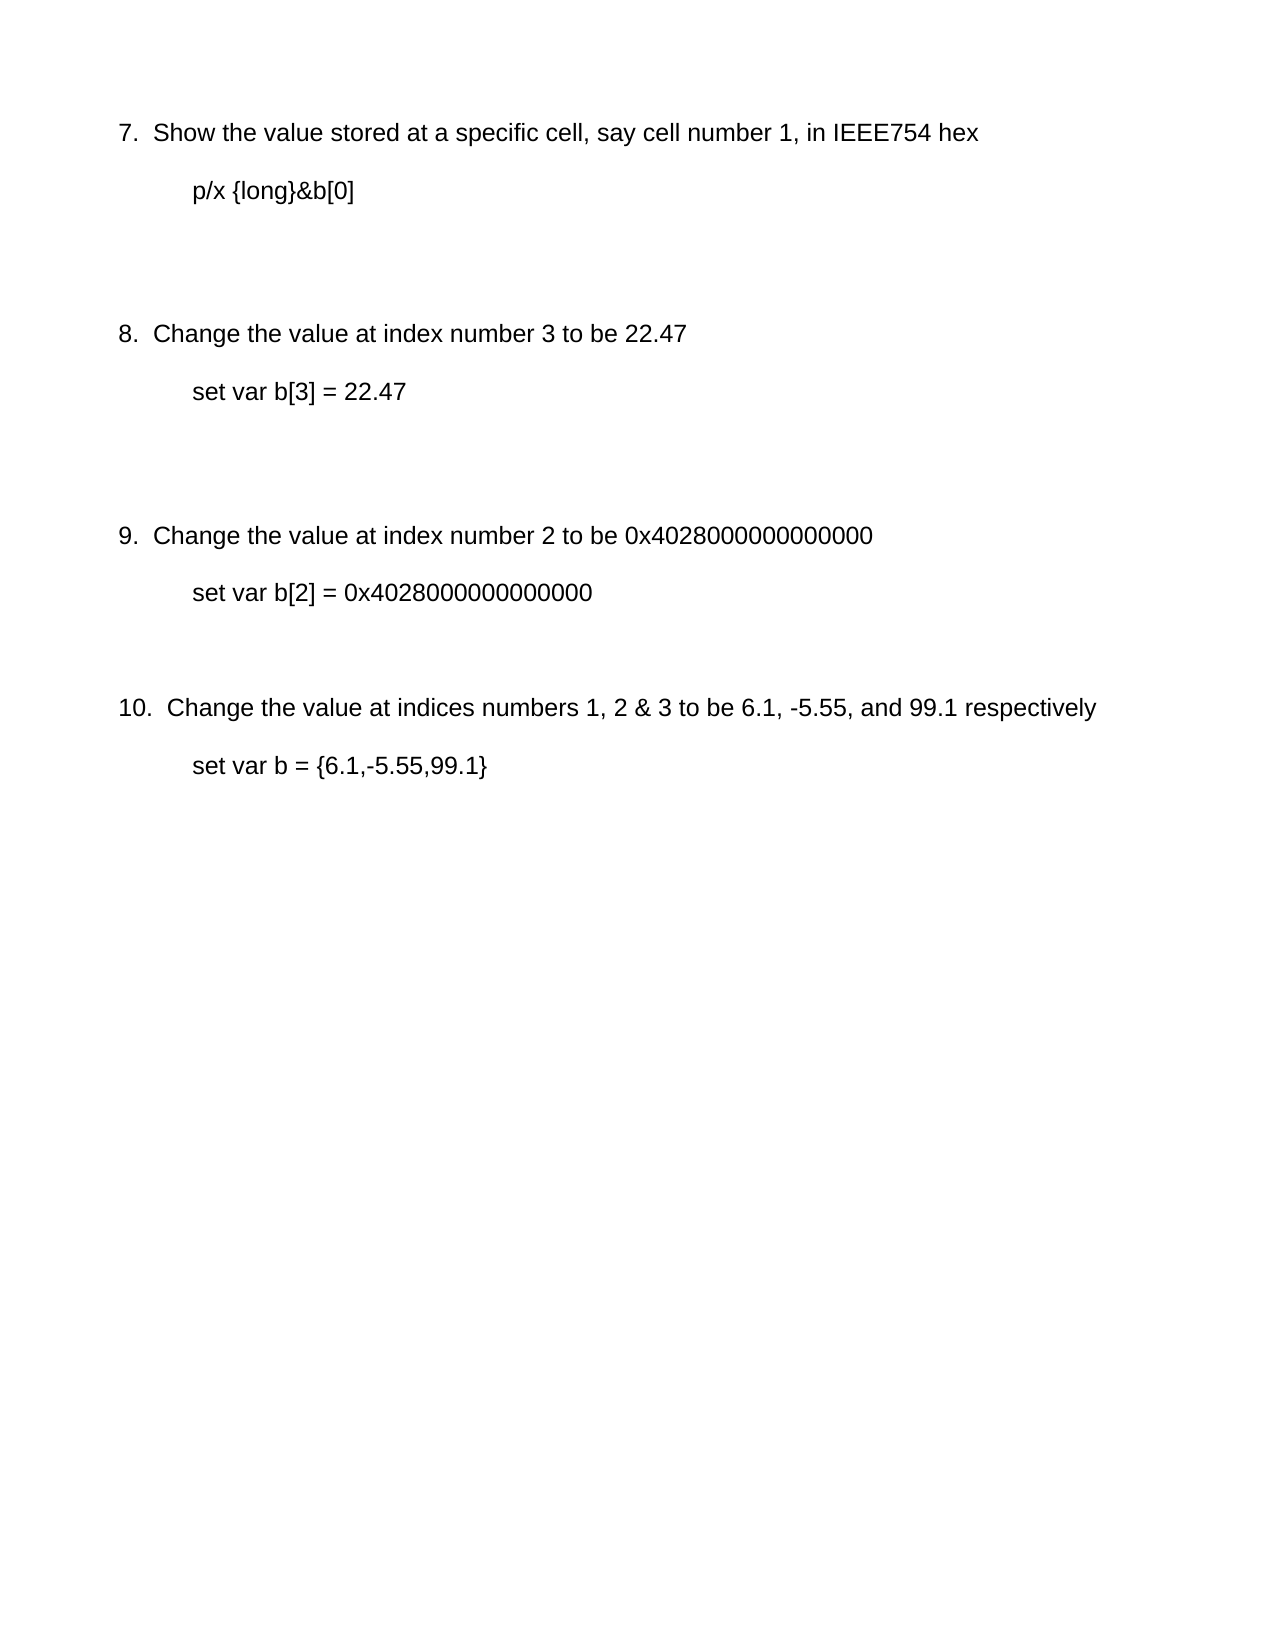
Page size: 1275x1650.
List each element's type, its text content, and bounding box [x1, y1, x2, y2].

text p/x {long}&b[0] [118, 176, 1157, 204]
text set var b = {6.1,-5.55,99.1} [118, 751, 1157, 779]
text 9. Change the value at index number 2 to be 0x4028000000000000 [118, 521, 1157, 549]
text 8. Change the value at index number 3 to be 22.47 [118, 319, 1157, 348]
text set var b[3] = 22.47 [118, 377, 1157, 406]
text 10. Change the value at indices numbers 1, 2 & 3 to be 6.1, -5.55, and 99.1 respectively [118, 693, 1157, 722]
text set var b[2] = 0x4028000000000000 [118, 578, 1157, 607]
text 7. Show the value stored at a specific cell, say cell number 1, in IEEE754 hex [118, 118, 1157, 147]
